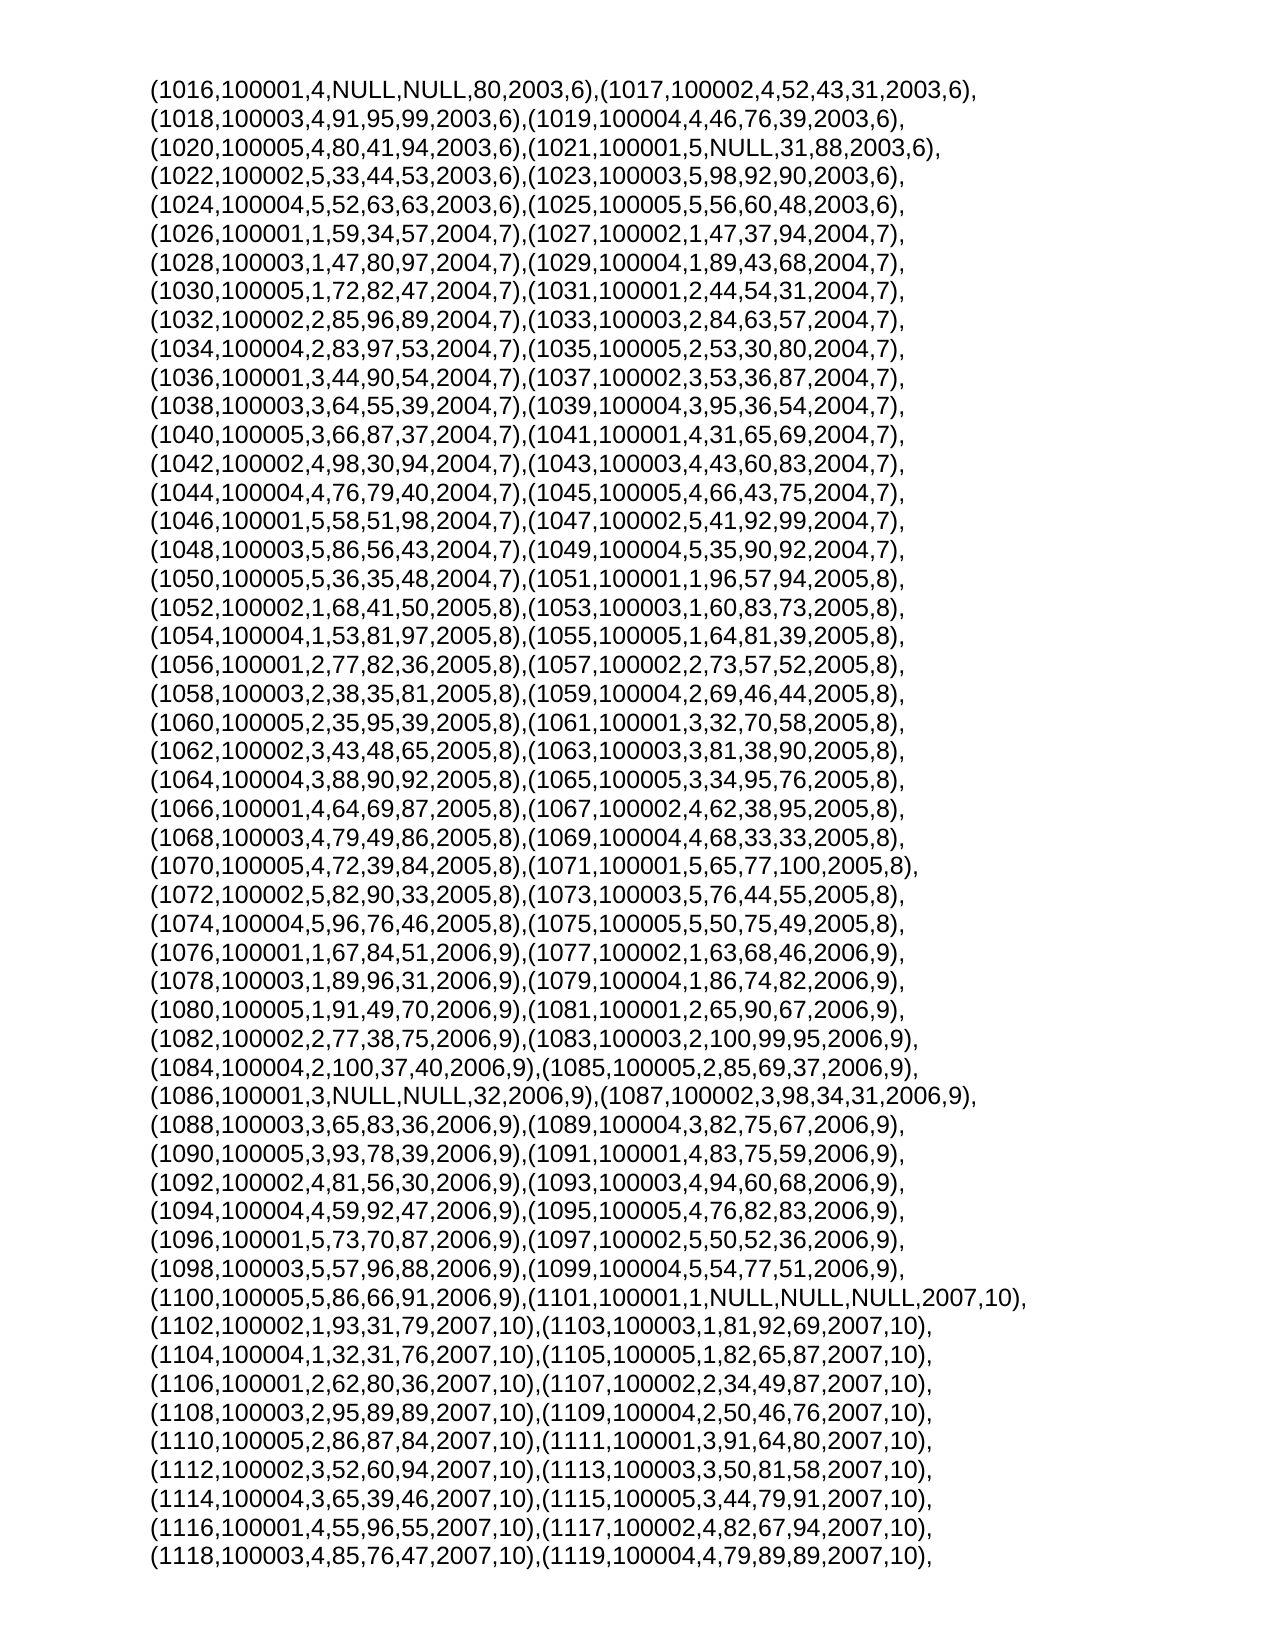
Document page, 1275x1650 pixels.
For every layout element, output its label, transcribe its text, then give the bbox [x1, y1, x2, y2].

text (1016,100001,4,NULL,NULL,80,2003,6),(1017,100002,4,52,43,31,2003,6),(1018,100003,4,91,95,99,2003,6),(1019,100004,4,46,76,39,2003,6),(1020,100005,4,80,41,94,2003,6),(1021,100001,5,NULL,31,88,2003,6),(1022,100002,5,33,44,53,2003,6),(1023,100003,5,98,92,90,2003,6),(1024,100004,5,52,63,63,2003,6),(1025,100005,5,56,60,48,2003,6),(1026,100001,1,59,34,57,2004,7),(1027,100002,1,47,37,94,2004,7),(1028,100003,1,47,80,97,2004,7),(1029,100004,1,89,43,68,2004,7),(1030,100005,1,72,82,47,2004,7),(1031,100001,2,44,54,31,2004,7),(1032,100002,2,85,96,89,2004,7),(1033,100003,2,84,63,57,2004,7),(1034,100004,2,83,97,53,2004,7),(1035,100005,2,53,30,80,2004,7),(1036,100001,3,44,90,54,2004,7),(1037,100002,3,53,36,87,2004,7),(1038,100003,3,64,55,39,2004,7),(1039,100004,3,95,36,54,2004,7),(1040,100005,3,66,87,37,2004,7),(1041,100001,4,31,65,69,2004,7),(1042,100002,4,98,30,94,2004,7),(1043,100003,4,43,60,83,2004,7),(1044,100004,4,76,79,40,2004,7),(1045,100005,4,66,43,75,2004,7),(1046,100001,5,58,51,98,2004,7),(1047,100002,5,41,92,99,2004,7),(1048,100003,5,86,56,43,2004,7),(1049,100004,5,35,90,92,2004,7),(1050,100005,5,36,35,48,2004,7),(1051,100001,1,96,57,94,2005,8),(1052,100002,1,68,41,50,2005,8),(1053,100003,1,60,83,73,2005,8),(1054,100004,1,53,81,97,2005,8),(1055,100005,1,64,81,39,2005,8),(1056,100001,2,77,82,36,2005,8),(1057,100002,2,73,57,52,2005,8),(1058,100003,2,38,35,81,2005,8),(1059,100004,2,69,46,44,2005,8),(1060,100005,2,35,95,39,2005,8),(1061,100001,3,32,70,58,2005,8),(1062,100002,3,43,48,65,2005,8),(1063,100003,3,81,38,90,2005,8),(1064,100004,3,88,90,92,2005,8),(1065,100005,3,34,95,76,2005,8),(1066,100001,4,64,69,87,2005,8),(1067,100002,4,62,38,95,2005,8),(1068,100003,4,79,49,86,2005,8),(1069,100004,4,68,33,33,2005,8),(1070,100005,4,72,39,84,2005,8),(1071,100001,5,65,77,100,2005,8),(1072,100002,5,82,90,33,2005,8),(1073,100003,5,76,44,55,2005,8),(1074,100004,5,96,76,46,2005,8),(1075,100005,5,50,75,49,2005,8),(1076,100001,1,67,84,51,2006,9),(1077,100002,1,63,68,46,2006,9),(1078,100003,1,89,96,31,2006,9),(1079,100004,1,86,74,82,2006,9),(1080,100005,1,91,49,70,2006,9),(1081,100001,2,65,90,67,2006,9),(1082,100002,2,77,38,75,2006,9),(1083,100003,2,100,99,95,2006,9),(1084,100004,2,100,37,40,2006,9),(1085,100005,2,85,69,37,2006,9),(1086,100001,3,NULL,NULL,32,2006,9),(1087,100002,3,98,34,31,2006,9),(1088,100003,3,65,83,36,2006,9),(1089,100004,3,82,75,67,2006,9),(1090,100005,3,93,78,39,2006,9),(1091,100001,4,83,75,59,2006,9),(1092,100002,4,81,56,30,2006,9),(1093,100003,4,94,60,68,2006,9),(1094,100004,4,59,92,47,2006,9),(1095,100005,4,76,82,83,2006,9),(1096,100001,5,73,70,87,2006,9),(1097,100002,5,50,52,36,2006,9),(1098,100003,5,57,96,88,2006,9),(1099,100004,5,54,77,51,2006,9),(1100,100005,5,86,66,91,2006,9),(1101,100001,1,NULL,NULL,NULL,2007,10),(1102,100002,1,93,31,79,2007,10),(1103,100003,1,81,92,69,2007,10),(1104,100004,1,32,31,76,2007,10),(1105,100005,1,82,65,87,2007,10),(1106,100001,2,62,80,36,2007,10),(1107,100002,2,34,49,87,2007,10),(1108,100003,2,95,89,89,2007,10),(1109,100004,2,50,46,76,2007,10),(1110,100005,2,86,87,84,2007,10),(1111,100001,3,91,64,80,2007,10),(1112,100002,3,52,60,94,2007,10),(1113,100003,3,50,81,58,2007,10),(1114,100004,3,65,39,46,2007,10),(1115,100005,3,44,79,91,2007,10),(1116,100001,4,55,96,55,2007,10),(1117,100002,4,82,67,94,2007,10),(1118,100003,4,85,76,47,2007,10),(1119,100004,4,79,89,89,2007,10), [150, 75, 1125, 1570]
